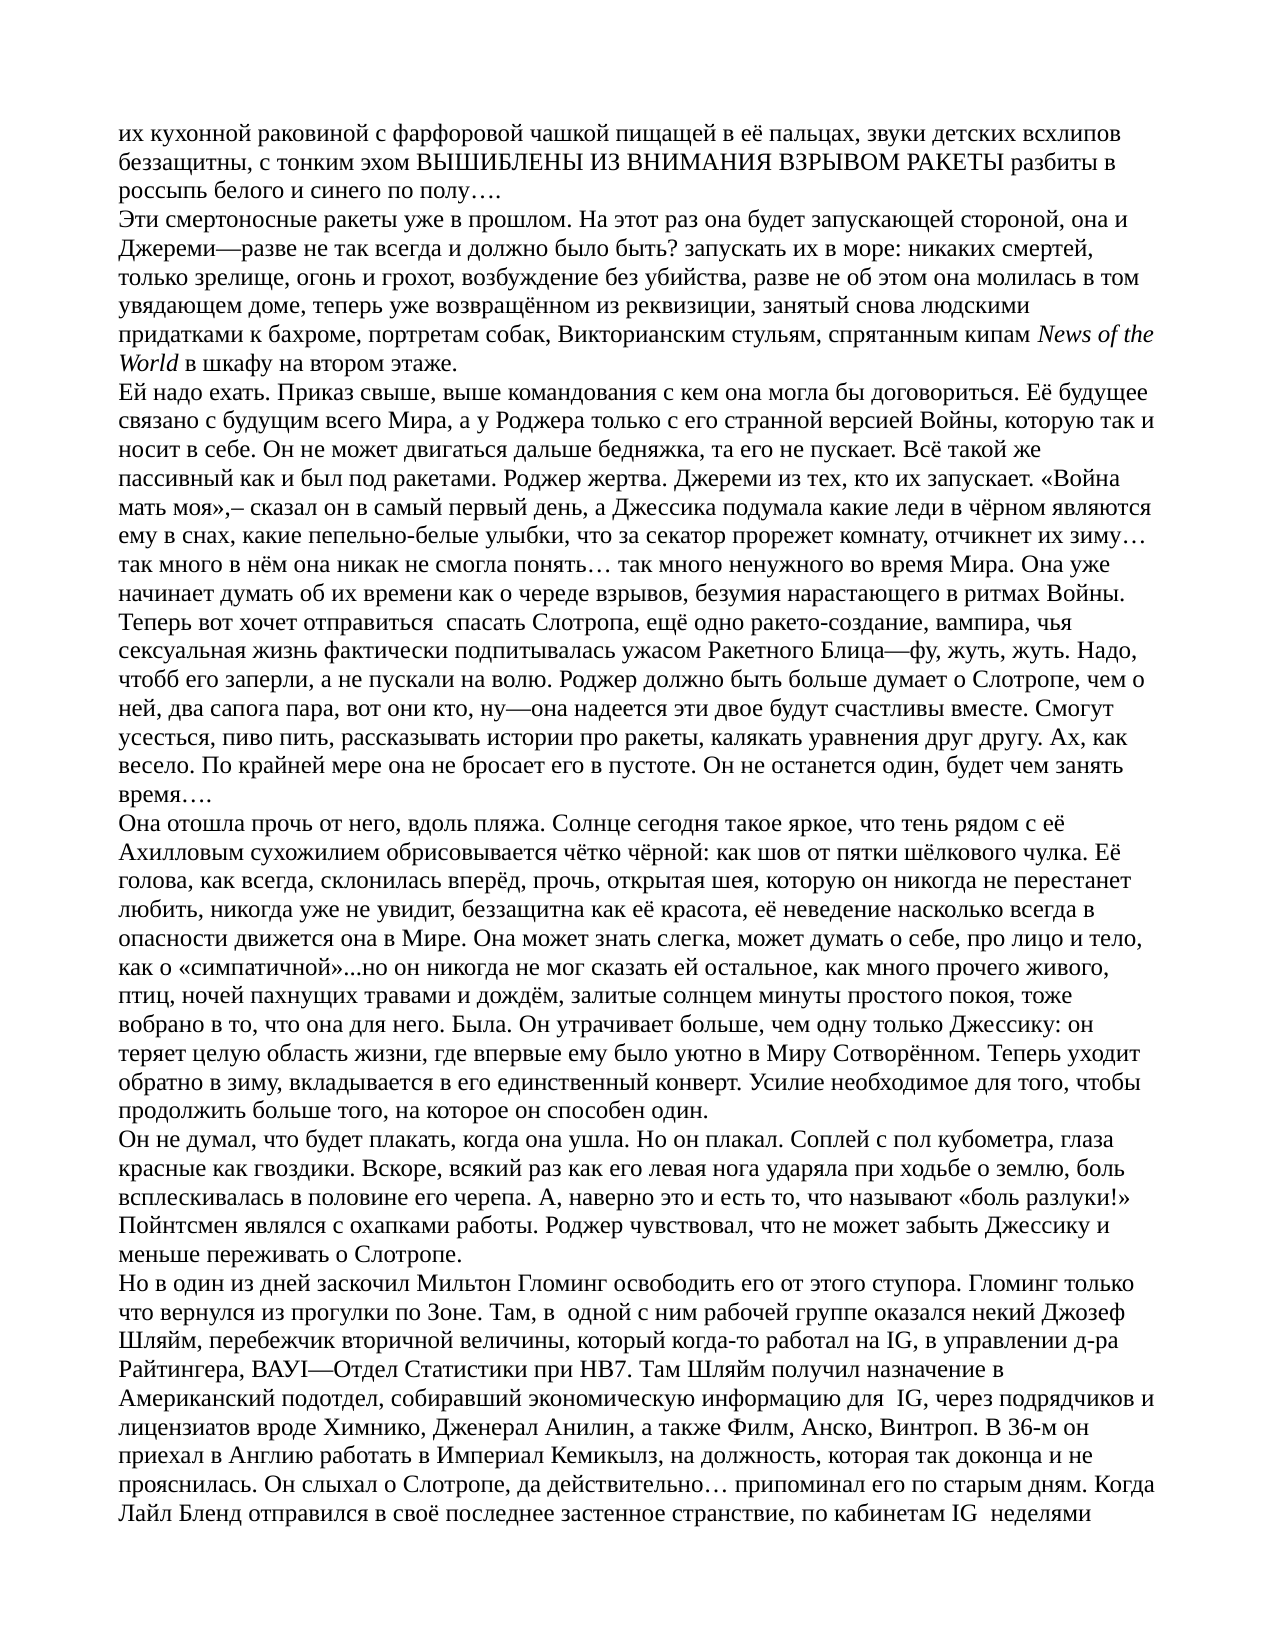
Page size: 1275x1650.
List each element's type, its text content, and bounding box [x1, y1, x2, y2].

text Эти смертоносные ракеты уже в прошлом. На этот раз она будет запускающей стороной, она и Джереми—разве не так всегда и должно было быть? запускать их в море: никаких смертей, только зрелище, огонь и грохот, возбуждение без убийства, разве не об этом она молилась в том увядающем доме, теперь уже возвращённом из реквизиции, занятый снова людскими придатками к бахроме, портретам собак, Викторианским стульям, спрятанным кипам News of the World в шкафу на втором этаже. [118, 204, 1157, 377]
text Он не думал, что будет плакать, когда она ушла. Но он плакал. Соплей с пол кубометра, глаза красные как гвоздики. Вскоре, всякий раз как его левая нога ударяла при ходьбе о землю, боль всплескивалась в половине его черепа. А, наверно это и есть то, что называют «боль разлуки!» Пойнтсмен являлся с охапками работы. Роджер чувствовал, что не может забыть Джессику и меньше переживать о Слотропе. [118, 1124, 1157, 1268]
text Она отошла прочь от него, вдоль пляжа. Солнце сегодня такое яркое, что тень рядом с её Ахилловым сухожилием обрисовывается чётко чёрной: как шов от пятки шёлкового чулка. Её голова, как всегда, склонилась вперёд, прочь, открытая шея, которую он никогда не перестанет любить, никогда уже не увидит, беззащитна как её красота, её неведение насколько всегда в опасности движется она в Мире. Она может знать слегка, может думать о себе, про лицо и тело, как о «симпатичной»...но он никогда не мог сказать ей остальное, как много прочего живого, птиц, ночей пахнущих травами и дождём, залитые солнцем минуты простого покоя, тоже вобрано в то, что она для него. Была. Он утрачивает больше, чем одну только Джессику: он теряет целую область жизни, где впервые ему было уютно в Миру Сотворённом. Теперь уходит обратно в зиму, вкладывается в его единственный конверт. Усилие необходимое для того, чтобы продолжить больше того, на которое он способен один. [118, 808, 1157, 1124]
text Но в один из дней заскочил Мильтон Гломинг освободить его от этого ступора. Гломинг только что вернулся из прогулки по Зоне. Там, в одной с ним рабочей группе оказался некий Джозеф Шляйм, перебежчик вторичной величины, который когда-то работал на IG, в управлении д-ра Райтингера, ВАУI—Отдел Статистики при НВ7. Там Шляйм получил назначение в Американский подотдел, собиравший экономическую информацию для IG, через подрядчиков и лицензиатов вроде Химнико, Дженерал Анилин, а также Филм, Анско, Винтроп. В 36-м он приехал в Англию работать в Империал Кемикылз, на должность, которая так доконца и не прояснилась. Он слыхал о Слотропе, да действительно… припоминал его по старым дням. Когда Лайл Бленд отправился в своё последнее застенное странствие, по кабинетам IG неделями [118, 1268, 1157, 1527]
text их кухонной раковиной с фарфоровой чашкой пищащей в её пальцах, звуки детских всхлипов беззащитны, с тонким эхом ВЫШИБЛЕНЫ ИЗ ВНИМАНИЯ ВЗРЫВОМ РАКЕТЫ разбиты в россыпь белого и синего по полу…. [118, 118, 1157, 204]
text Ей надо ехать. Приказ свыше, выше командования с кем она могла бы договориться. Её будущее связано с будущим всего Мира, а у Роджера только с его странной версией Войны, которую так и носит в себе. Он не может двигаться дальше бедняжка, та его не пускает. Всё такой же пассивный как и был под ракетами. Роджер жертва. Джереми из тех, кто их запускает. «Война мать моя»,– сказал он в самый первый день, а Джессика подумала какие леди в чёрном являются ему в снах, какие пепельно-белые улыбки, что за секатор прорежет комнату, отчикнет их зиму… так много в нём она никак не смогла понять… так много ненужного во время Мира. Она уже начинает думать об их времени как о череде взрывов, безумия нарастающего в ритмах Войны. Теперь вот хочет отправиться спасать Слотропа, ещё одно ракето-создание, вампира, чья сексуальная жизнь фактически подпитывалась ужасом Ракетного Блица—фу, жуть, жуть. Надо, чтобб его заперли, а не пускали на волю. Роджер должно быть больше думает о Слотропе, чем о ней, два сапога пара, вот они кто, ну—она надеется эти двое будут счастливы вместе. Смогут усесться, пиво пить, рассказывать истории про ракеты, калякать уравнения друг другу. Ах, как весело. По крайней мере она не бросает его в пустоте. Он не останется один, будет чем занять время…. [118, 377, 1157, 808]
